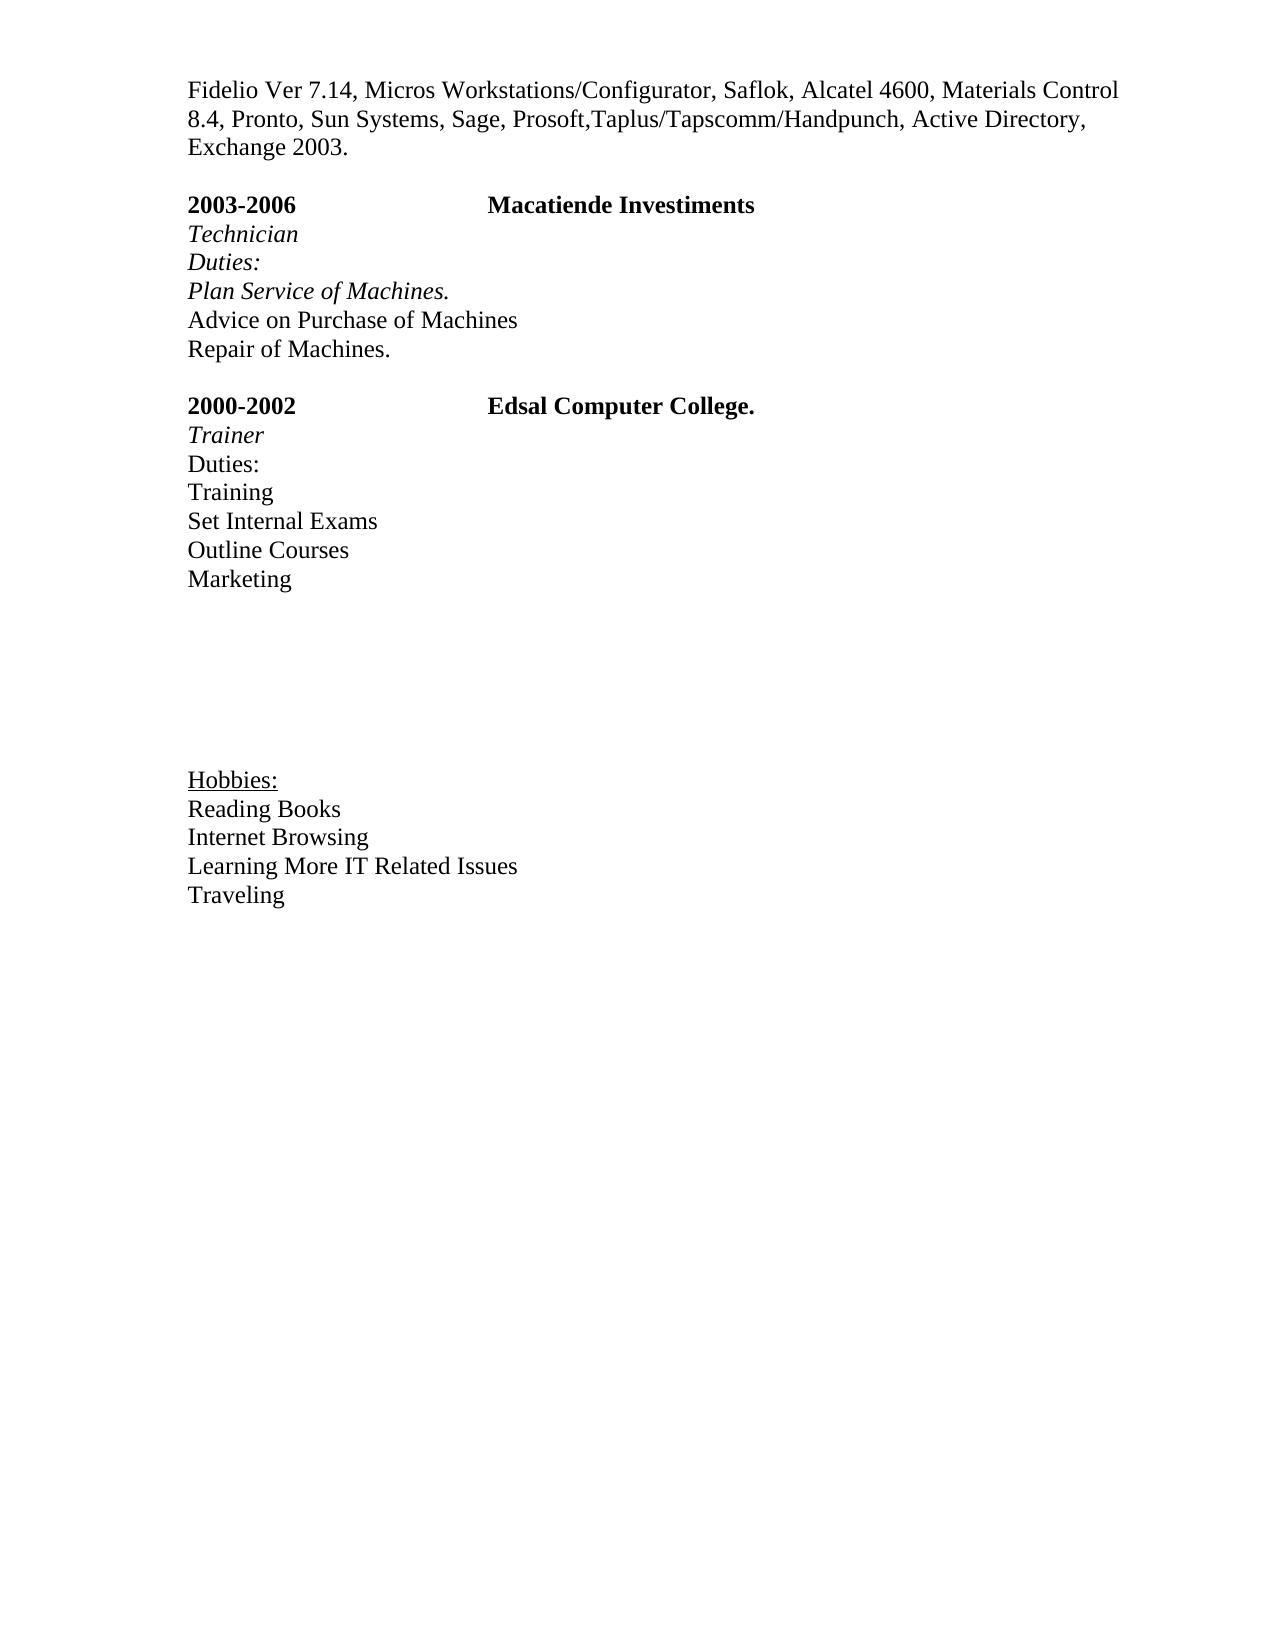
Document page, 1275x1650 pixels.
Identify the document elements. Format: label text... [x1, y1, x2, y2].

text Internet Browsing [187, 822, 1125, 851]
subtitle Technician [187, 219, 1125, 247]
text Training [187, 477, 1125, 506]
text Set Internal Exams [187, 506, 1125, 535]
subtitle Duties: [187, 247, 1125, 276]
text Fidelio Ver 7.14, Micros Workstations/Configurator, Saflok, Alcatel 4600, Materials Control 8.4, Pronto, Sun Systems, Sage, Prosoft,Taplus/Tapscomm/Handpunch, Active Directory, Exchange 2003. [187, 75, 1125, 161]
list Macatiende Investiments [187, 190, 1125, 219]
subtitle Plan Service of Machines. [187, 276, 1125, 305]
text Repair of Machines. [187, 334, 1125, 362]
text Traveling [187, 880, 1125, 909]
subtitle Trainer [187, 420, 1125, 449]
text Marketing [187, 564, 1125, 592]
text Reading Books [187, 794, 1125, 822]
text Duties: [187, 449, 1125, 477]
text Advice on Purchase of Machines [187, 305, 1125, 334]
text Outline Courses [187, 535, 1125, 564]
text Learning More IT Related Issues [187, 851, 1125, 880]
list Edsal Computer College. [187, 391, 1125, 420]
text Hobbies: [187, 765, 1125, 794]
